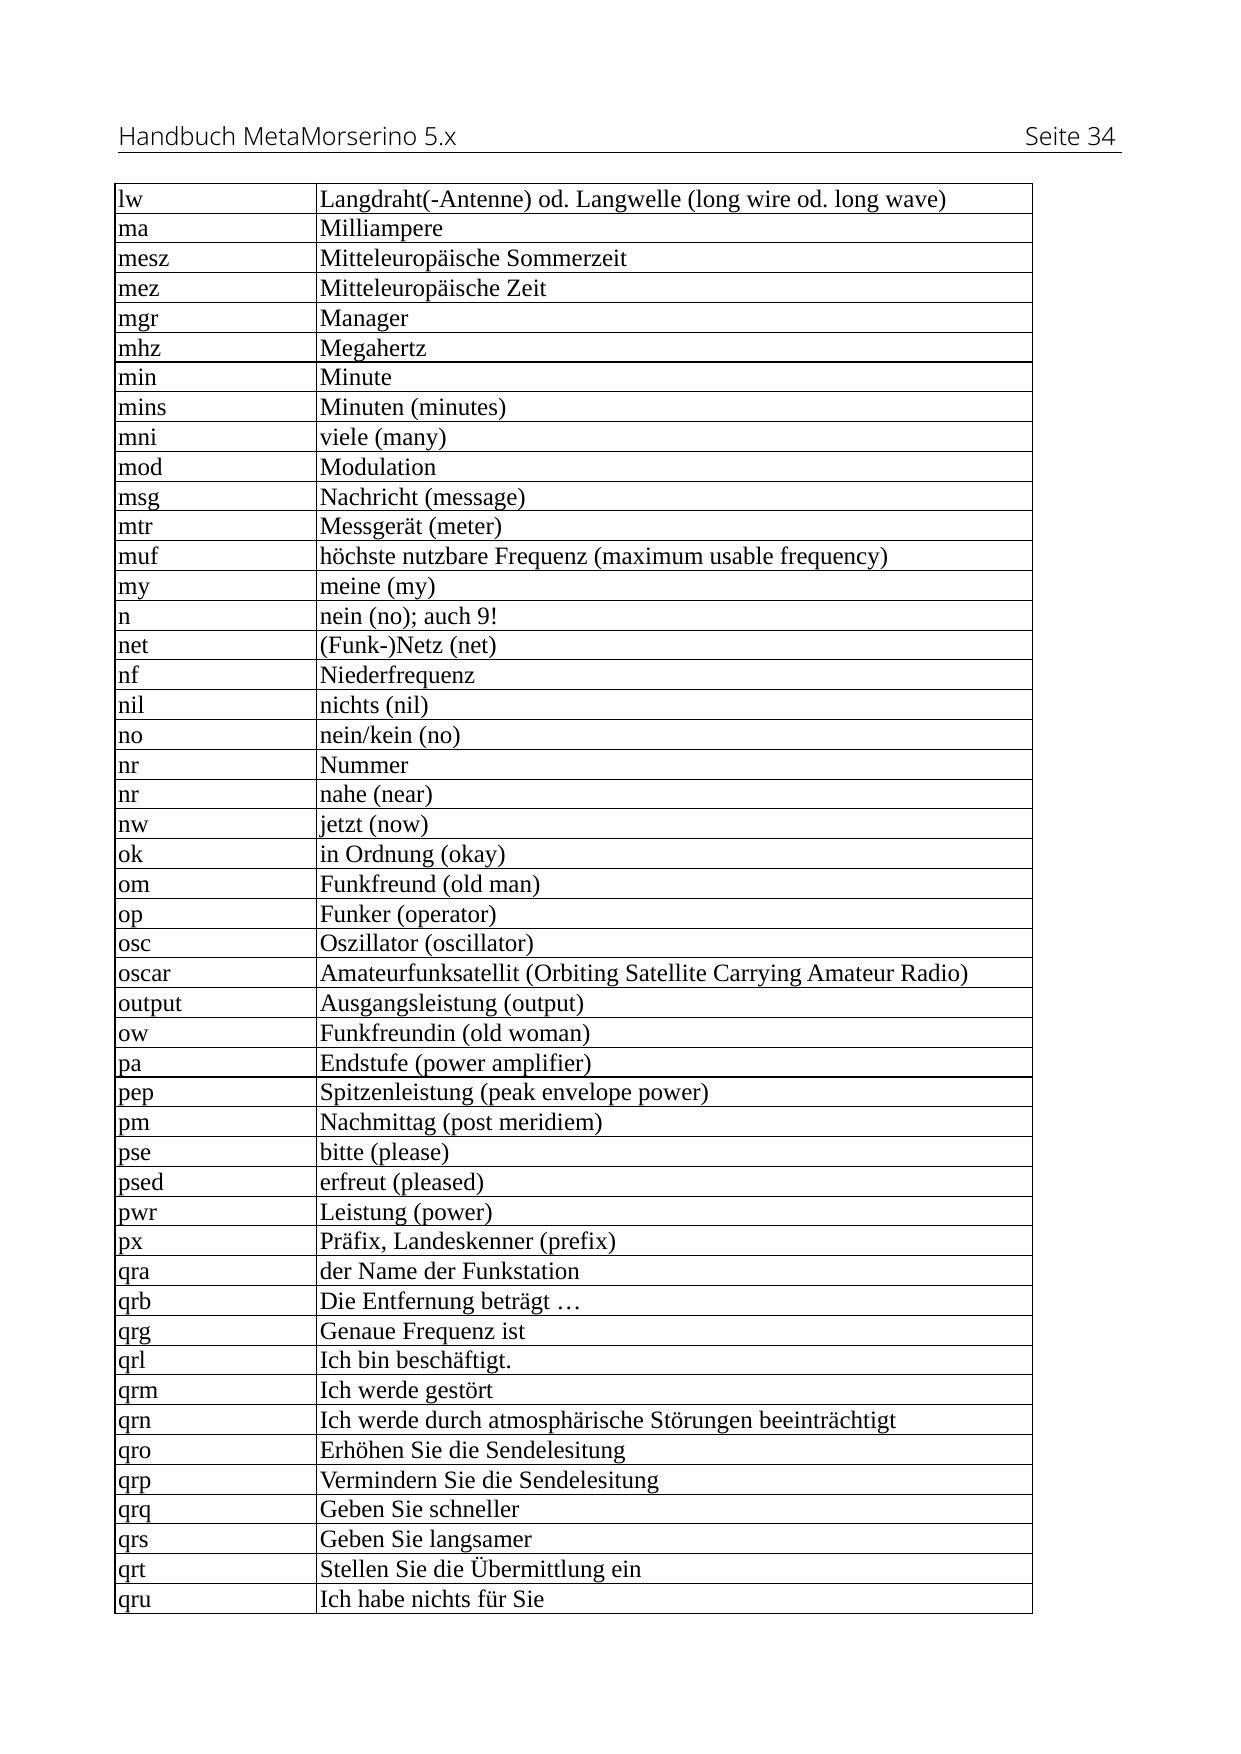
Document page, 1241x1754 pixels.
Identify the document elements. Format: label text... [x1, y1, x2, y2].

table_cell qru [116, 1584, 316, 1613]
table_cell nw [116, 809, 316, 838]
table_cell pa [116, 1048, 316, 1076]
table_cell qrb [116, 1286, 316, 1315]
table_cell Minute [317, 363, 1032, 391]
table_cell pse [116, 1137, 316, 1166]
table_cell Niederfrequenz [317, 660, 1032, 689]
table_cell Messgerät (meter) [317, 511, 1032, 540]
table_cell Funkfreund (old man) [317, 869, 1032, 898]
table_cell msg [116, 482, 316, 510]
table_cell min [116, 363, 316, 391]
table_cell Vermindern Sie die Sendelesitung [317, 1465, 1032, 1493]
table_cell Endstufe (power amplifier) [317, 1048, 1032, 1076]
table_cell mhz [116, 333, 316, 361]
table_cell Die Entfernung beträgt … [317, 1286, 1032, 1315]
table_cell in Ordnung (okay) [317, 839, 1032, 868]
table_cell Manager [317, 303, 1032, 332]
table_cell qrm [116, 1375, 316, 1404]
table_cell Nachmittag (post meridiem) [317, 1107, 1032, 1136]
table_cell Ich werde gestört [317, 1375, 1032, 1404]
table_cell nichts (nil) [317, 690, 1032, 719]
table_cell jetzt (now) [317, 809, 1032, 838]
table_cell Stellen Sie die Übermittlung ein [317, 1554, 1032, 1583]
table_cell n [116, 601, 316, 629]
table_cell oscar [116, 958, 316, 987]
table_cell Leistung (power) [317, 1197, 1032, 1225]
table_cell pwr [116, 1197, 316, 1225]
table_cell nahe (near) [317, 780, 1032, 808]
table_cell qrg [116, 1316, 316, 1344]
table_cell Oszillator (oscillator) [317, 929, 1032, 957]
table_cell nil [116, 690, 316, 719]
table_cell output [116, 988, 316, 1017]
table_cell Nachricht (message) [317, 482, 1032, 510]
table_cell ow [116, 1018, 316, 1047]
table_cell pep [116, 1078, 316, 1106]
table_cell erfreut (pleased) [317, 1167, 1032, 1196]
table_cell ok [116, 839, 316, 868]
table_cell Amateurfunksatellit (Orbiting Satellite Carrying Amateur Radio) [317, 958, 1032, 987]
table_cell ma [116, 214, 316, 242]
table_cell mgr [116, 303, 316, 332]
table_cell muf [116, 541, 316, 570]
table_cell nein (no); auch 9! [317, 601, 1032, 629]
table_cell höchste nutzbare Frequenz (maximum usable frequency) [317, 541, 1032, 570]
table_cell Genaue Frequenz ist [317, 1316, 1032, 1344]
table_cell psed [116, 1167, 316, 1196]
table_cell mesz [116, 243, 316, 272]
table_cell nr [116, 780, 316, 808]
table_cell Langdraht(-Antenne) od. Langwelle (long wire od. long wave) [317, 184, 1032, 212]
table_cell Milliampere [317, 214, 1032, 242]
table_cell Geben Sie langsamer [317, 1524, 1032, 1553]
table_cell Spitzenleistung (peak envelope power) [317, 1078, 1032, 1106]
table_cell mins [116, 392, 316, 421]
table_cell om [116, 869, 316, 898]
table_cell Ich werde durch atmosphärische Störungen beeinträchtigt [317, 1405, 1032, 1434]
table_cell qrs [116, 1524, 316, 1553]
table_cell no [116, 720, 316, 749]
table_cell qrp [116, 1465, 316, 1493]
table_cell meine (my) [317, 571, 1032, 600]
table_cell osc [116, 929, 316, 957]
table_cell lw [116, 184, 316, 212]
table_cell Minuten (minutes) [317, 392, 1032, 421]
table_cell bitte (please) [317, 1137, 1032, 1166]
table_cell Megahertz [317, 333, 1032, 361]
table_cell nf [116, 660, 316, 689]
table_cell mtr [116, 511, 316, 540]
table_cell viele (many) [317, 422, 1032, 451]
table_cell Ich habe nichts für Sie [317, 1584, 1032, 1613]
table_cell mni [116, 422, 316, 451]
table_cell Nummer [317, 750, 1032, 778]
table_cell px [116, 1226, 316, 1255]
table_cell nein/kein (no) [317, 720, 1032, 749]
table_cell Funker (operator) [317, 899, 1032, 927]
table_cell der Name der Funkstation [317, 1256, 1032, 1285]
table_cell Geben Sie schneller [317, 1495, 1032, 1523]
table_cell Modulation [317, 452, 1032, 481]
table_cell Präfix, Landeskenner (prefix) [317, 1226, 1032, 1255]
table_cell Ausgangsleistung (output) [317, 988, 1032, 1017]
table_cell Mitteleuropäische Zeit [317, 273, 1032, 302]
table_cell qro [116, 1435, 316, 1464]
table_cell op [116, 899, 316, 927]
table_cell Mitteleuropäische Sommerzeit [317, 243, 1032, 272]
table_cell Erhöhen Sie die Sendelesitung [317, 1435, 1032, 1464]
table_cell qrl [116, 1346, 316, 1374]
table_cell my [116, 571, 316, 600]
table_cell qrq [116, 1495, 316, 1523]
table_cell qrn [116, 1405, 316, 1434]
table_cell (Funk-)Netz (net) [317, 631, 1032, 659]
table_cell qrt [116, 1554, 316, 1583]
table_cell mez [116, 273, 316, 302]
table_cell pm [116, 1107, 316, 1136]
table_cell net [116, 631, 316, 659]
table_cell nr [116, 750, 316, 778]
table_cell mod [116, 452, 316, 481]
table_cell Ich bin beschäftigt. [317, 1346, 1032, 1374]
table_cell qra [116, 1256, 316, 1285]
table_cell Funkfreundin (old woman) [317, 1018, 1032, 1047]
